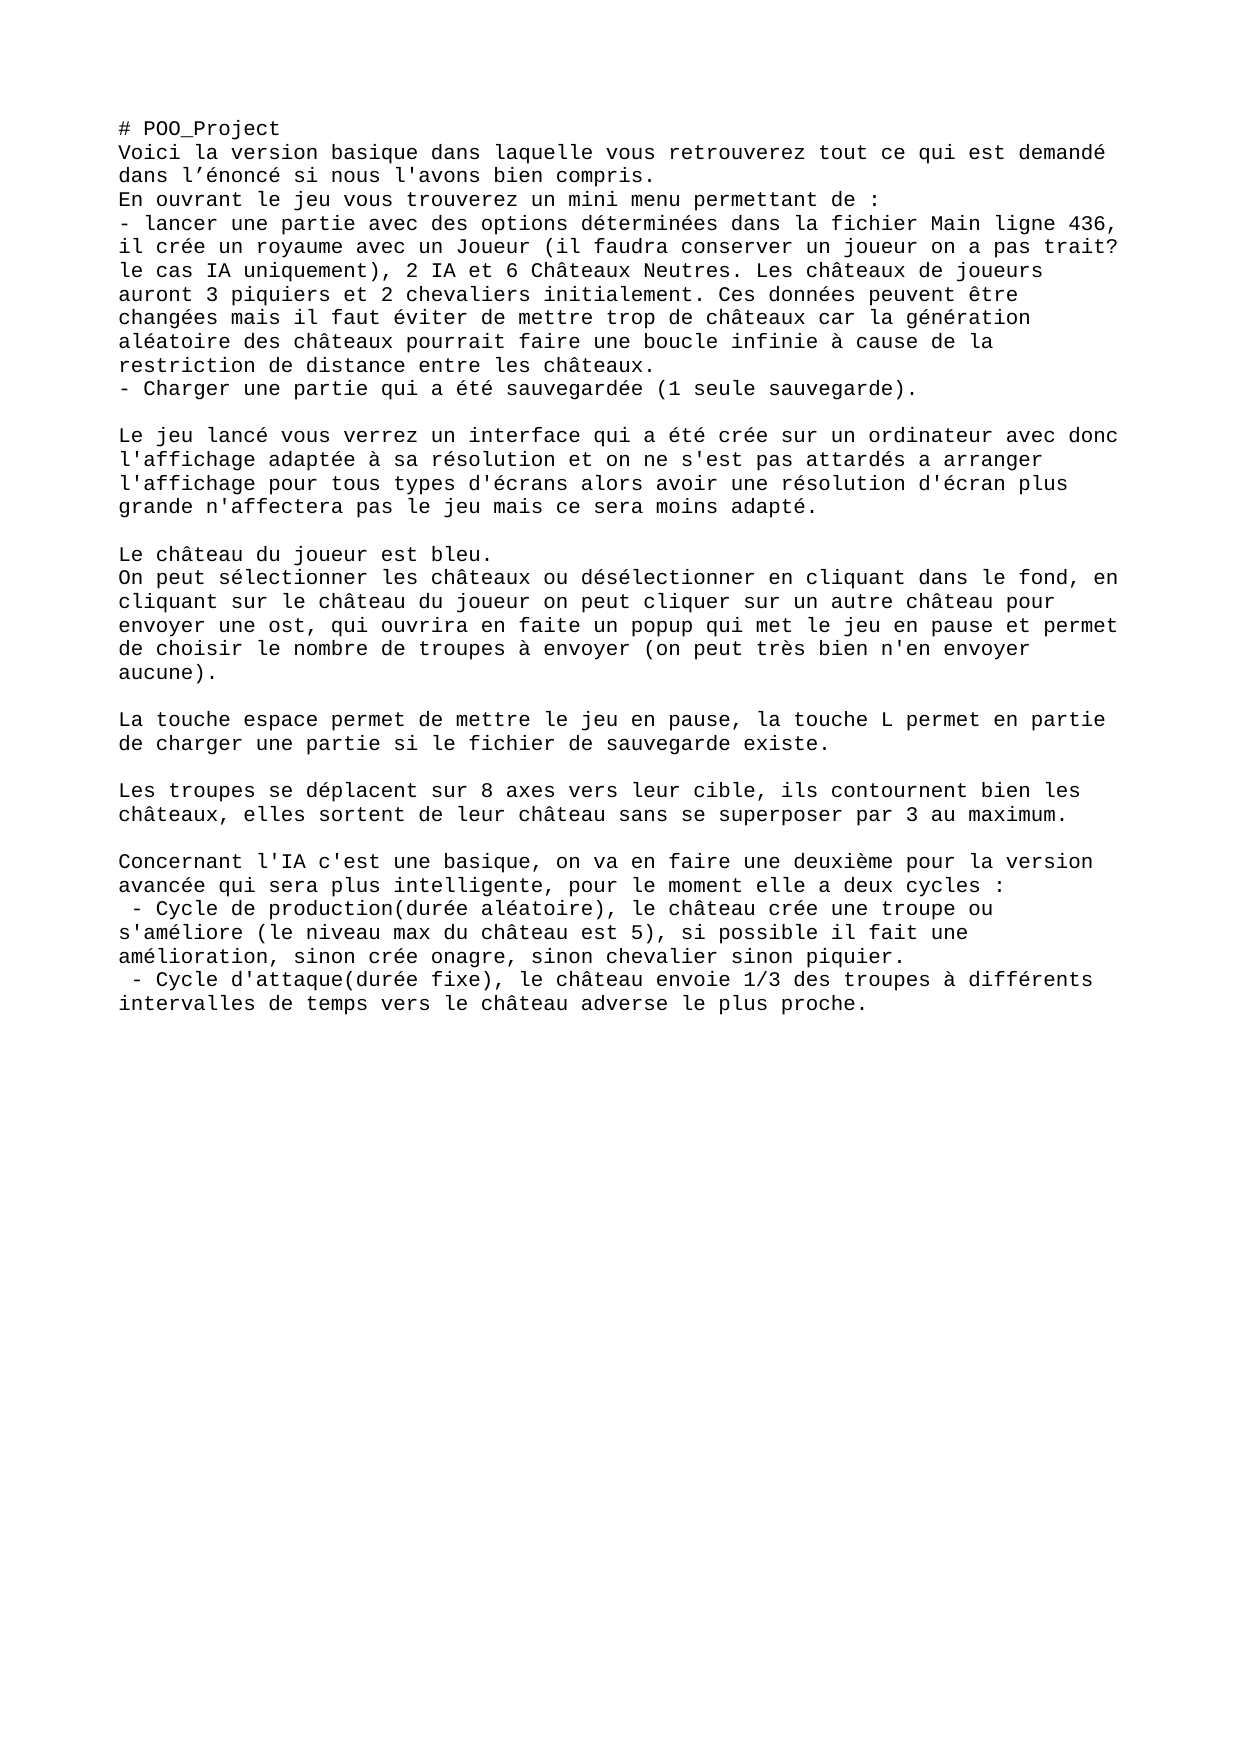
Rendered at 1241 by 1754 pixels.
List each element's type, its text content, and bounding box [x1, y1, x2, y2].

text - Charger une partie qui a été sauvegardée (1 seule sauvegarde). [118, 378, 1122, 402]
text Les troupes se déplacent sur 8 axes vers leur cible, ils contournent bien les châteaux, elles sortent de leur château sans se superposer par 3 au maximum. [118, 780, 1122, 827]
text Voici la version basique dans laquelle vous retrouverez tout ce qui est demandé dans l’énoncé si nous l'avons bien compris. [118, 142, 1122, 189]
text - Cycle d'attaque(durée fixe), le château envoie 1/3 des troupes à différents intervalles de temps vers le château adverse le plus proche. [118, 969, 1122, 1017]
text # POO_Project [118, 118, 1122, 142]
text La touche espace permet de mettre le jeu en pause, la touche L permet en partie de charger une partie si le fichier de sauvegarde existe. [118, 709, 1122, 757]
text Concernant l'IA c'est une basique, on va en faire une deuxième pour la version avancée qui sera plus intelligente, pour le moment elle a deux cycles : [118, 851, 1122, 898]
text Le jeu lancé vous verrez un interface qui a été crée sur un ordinateur avec donc l'affichage adaptée à sa résolution et on ne s'est pas attardés a arranger l'affichage pour tous types d'écrans alors avoir une résolution d'écran plus grande n'affectera pas le jeu mais ce sera moins adapté. [118, 426, 1122, 520]
text Le château du joueur est bleu. [118, 544, 1122, 567]
text - lancer une partie avec des options déterminées dans la fichier Main ligne 436, il crée un royaume avec un Joueur (il faudra conserver un joueur on a pas trait? le cas IA uniquement), 2 IA et 6 Châteaux Neutres. Les châteaux de joueurs auront 3 piquiers et 2 chevaliers initialement. Ces données peuvent être changées mais il faut éviter de mettre trop de châteaux car la génération aléatoire des châteaux pourrait faire une boucle infinie à cause de la restriction de distance entre les châteaux. [118, 213, 1122, 378]
text On peut sélectionner les châteaux ou désélectionner en cliquant dans le fond, en cliquant sur le château du joueur on peut cliquer sur un autre château pour envoyer une ost, qui ouvrira en faite un popup qui met le jeu en pause et permet de choisir le nombre de troupes à envoyer (on peut très bien n'en envoyer aucune). [118, 567, 1122, 686]
text En ouvrant le jeu vous trouverez un mini menu permettant de : [118, 189, 1122, 213]
text - Cycle de production(durée aléatoire), le château crée une troupe ou s'améliore (le niveau max du château est 5), si possible il fait une amélioration, sinon crée onagre, sinon chevalier sinon piquier. [118, 898, 1122, 969]
